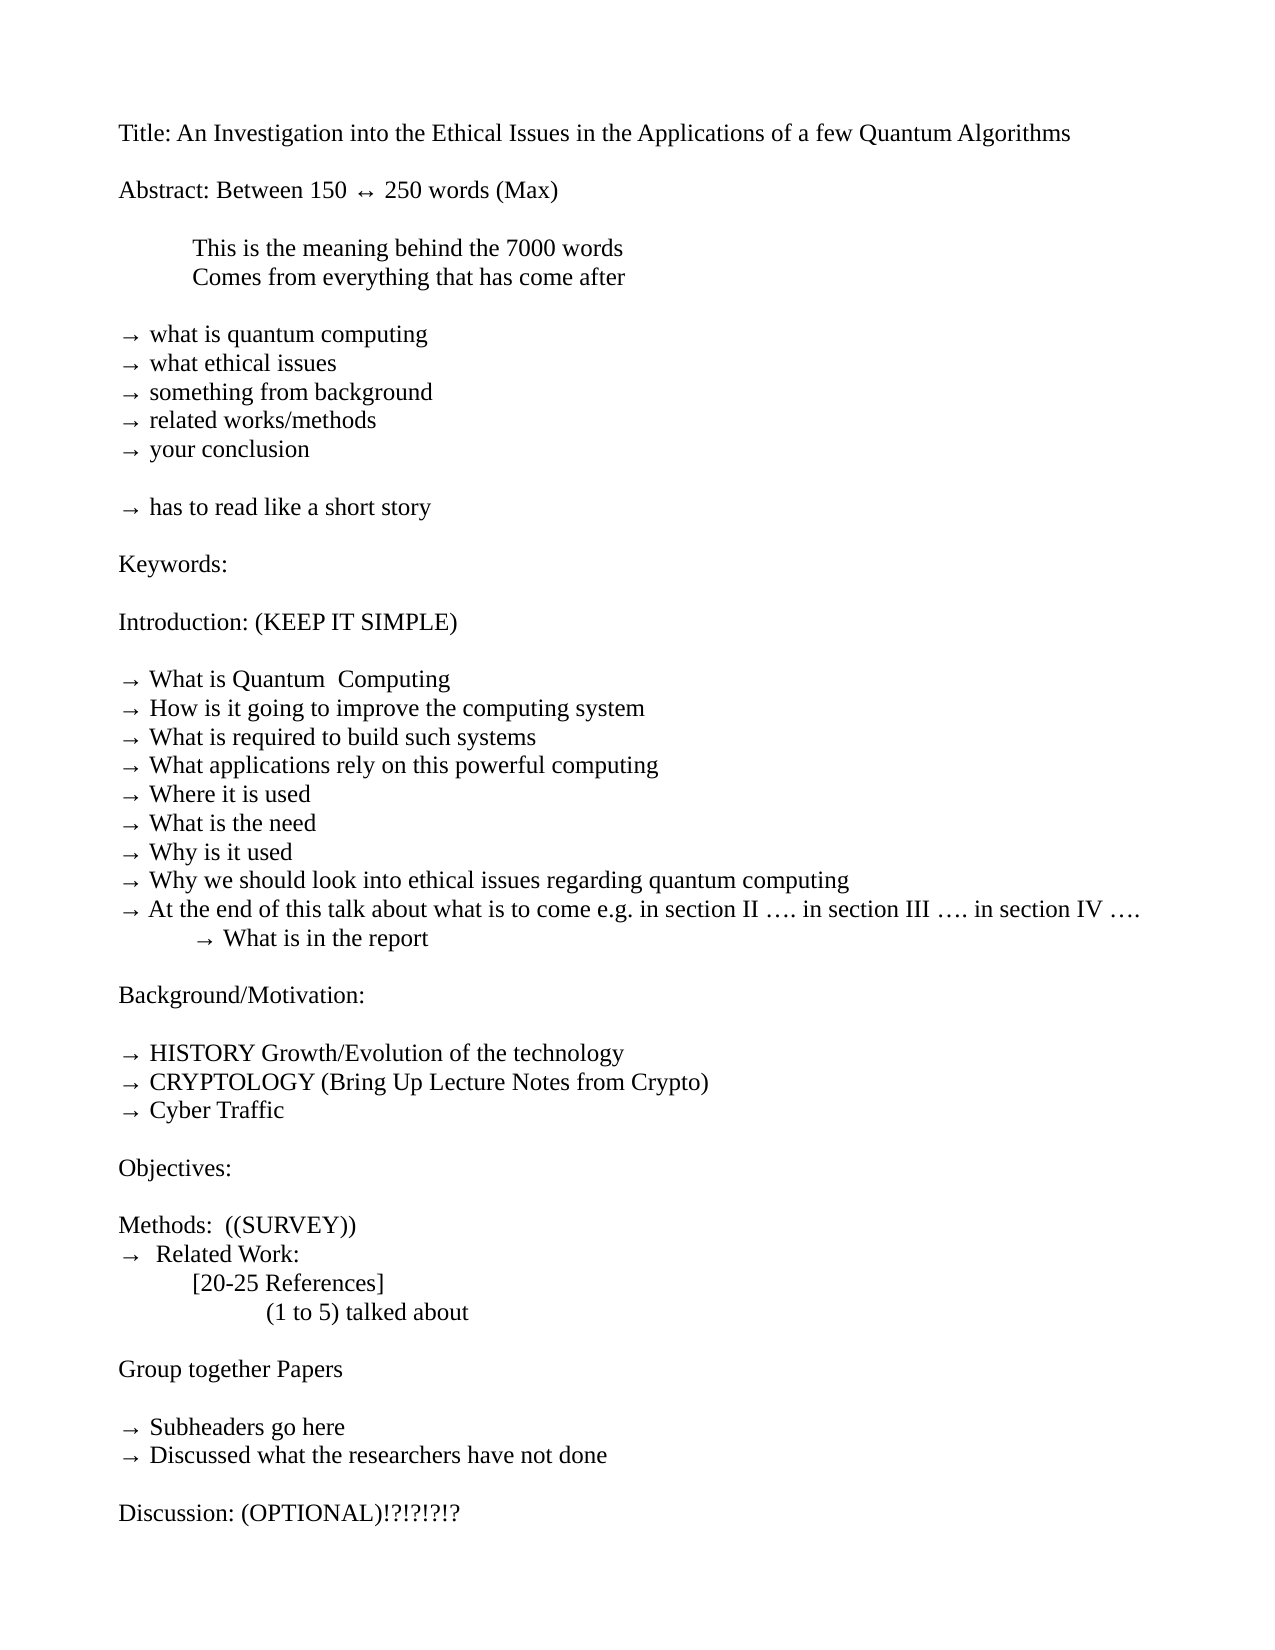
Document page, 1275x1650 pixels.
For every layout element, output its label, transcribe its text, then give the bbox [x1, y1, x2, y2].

text This is the meaning behind the 7000 words [118, 233, 1157, 262]
text → What is Quantum Computing [118, 664, 1157, 693]
text → what ethical issues [118, 348, 1157, 377]
text → At the end of this talk about what is to come e.g. in section II …. in section III …. in section IV …. [118, 894, 1157, 923]
text → HISTORY Growth/Evolution of the technology [118, 1038, 1157, 1067]
text → your conclusion [118, 434, 1157, 463]
text Abstract: Between 150 ↔ 250 words (Max) [118, 176, 1157, 204]
text → Discussed what the researchers have not done [118, 1441, 1157, 1469]
text → what is quantum computing [118, 319, 1157, 348]
text Methods: ((SURVEY)) [118, 1211, 1157, 1239]
text → Related Work: [118, 1239, 1157, 1268]
text Title: An Investigation into the Ethical Issues in the Applications of a few Quantum Algorithms [118, 118, 1157, 147]
text → What is the need [118, 808, 1157, 837]
text Comes from everything that has come after [118, 262, 1157, 291]
text Discussion: (OPTIONAL)!?!?!?!? [118, 1498, 1157, 1527]
text [20-25 References] [118, 1268, 1157, 1297]
text Group together Papers [118, 1354, 1157, 1383]
text → something from background [118, 377, 1157, 406]
text → Cyber Traffic [118, 1096, 1157, 1124]
text → Subheaders go here [118, 1412, 1157, 1441]
text → What is required to build such systems [118, 722, 1157, 751]
text Keywords: [118, 549, 1157, 578]
text → Why is it used [118, 837, 1157, 866]
text Background/Motivation: [118, 981, 1157, 1009]
text → What applications rely on this powerful computing [118, 751, 1157, 779]
text → CRYPTOLOGY (Bring Up Lecture Notes from Crypto) [118, 1067, 1157, 1096]
text Objectives: [118, 1153, 1157, 1182]
text Introduction: (KEEP IT SIMPLE) [118, 607, 1157, 636]
text → related works/methods [118, 406, 1157, 434]
text → How is it going to improve the computing system [118, 693, 1157, 722]
text → has to read like a short story [118, 492, 1157, 521]
text → Where it is used [118, 779, 1157, 808]
text → Why we should look into ethical issues regarding quantum computing [118, 866, 1157, 894]
text → What is in the report [118, 923, 1157, 952]
text (1 to 5) talked about [118, 1297, 1157, 1326]
